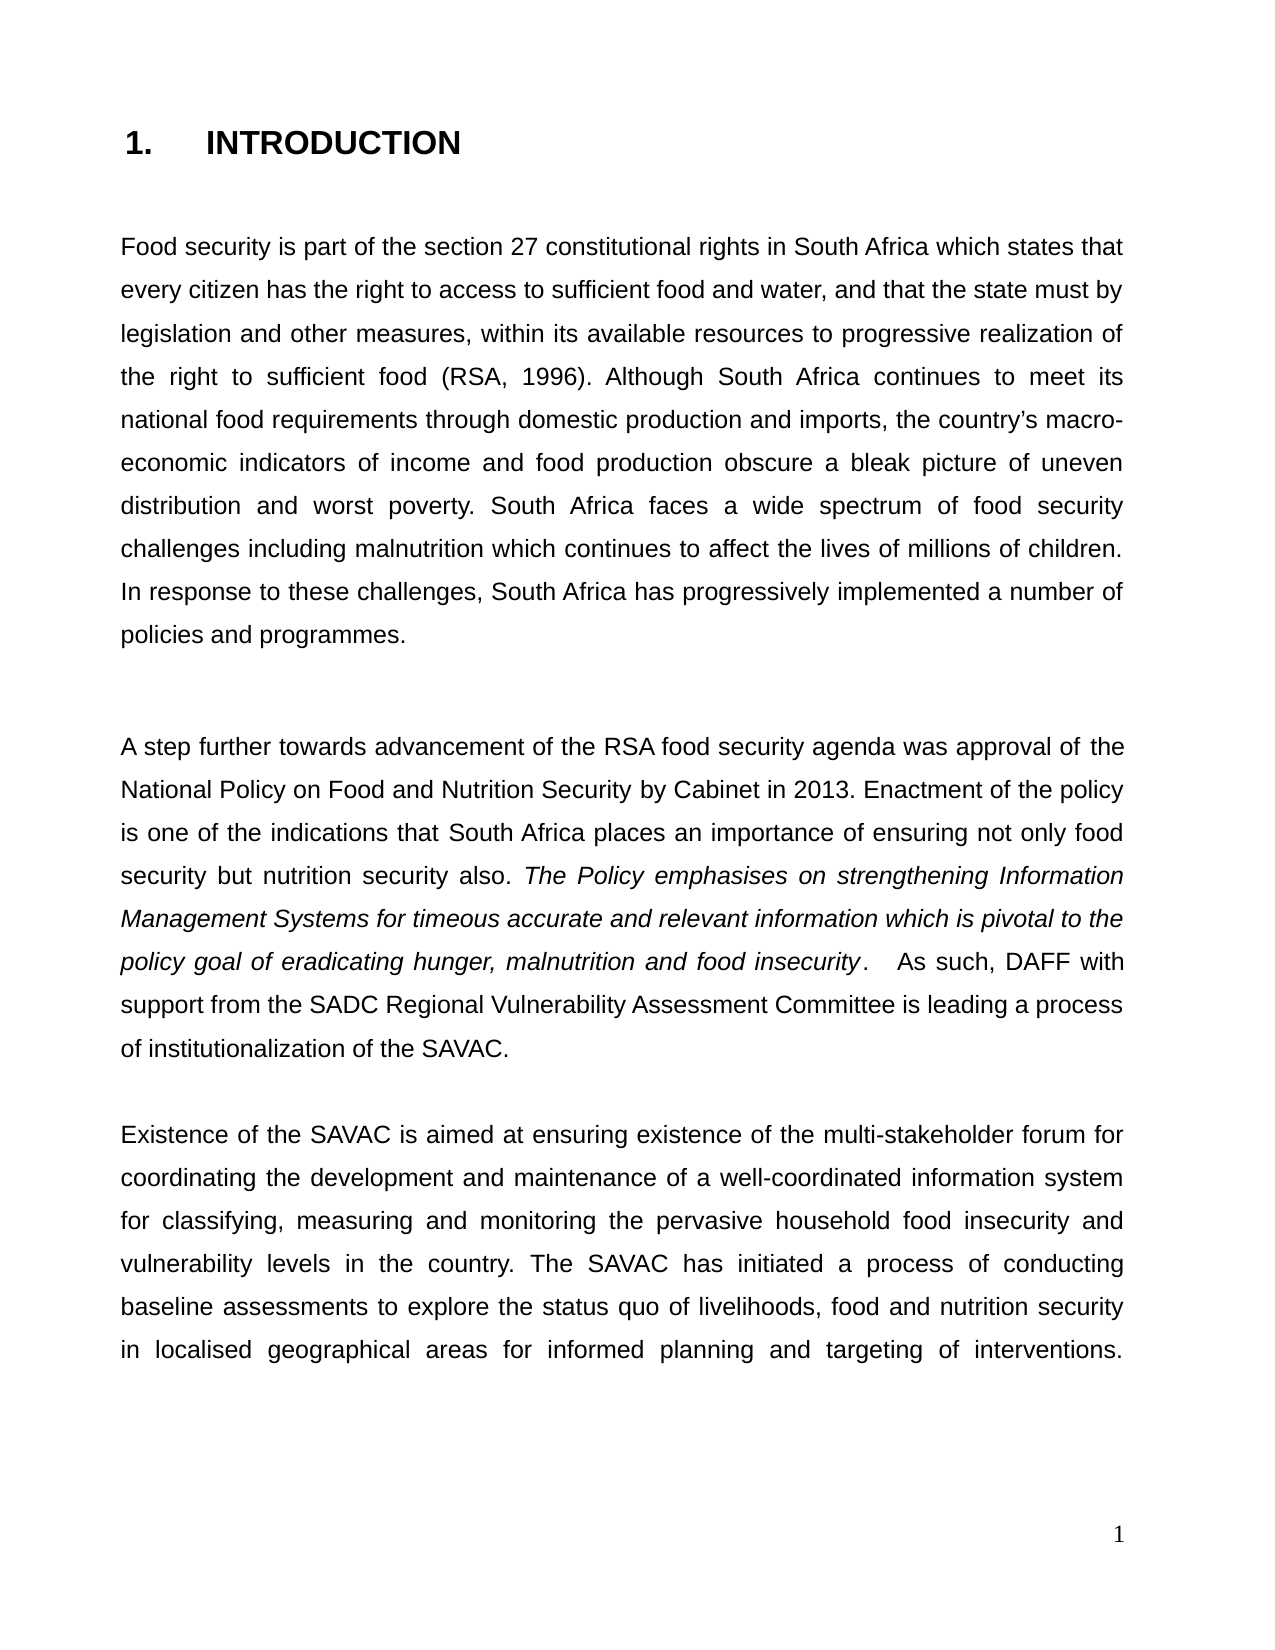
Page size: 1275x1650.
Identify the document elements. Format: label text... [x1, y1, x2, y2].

text Existence of the SAVAC is aimed at ensuring existence of the multi-stakeholder forum for coordinating the development and maintenance of a well-coordinated information system for classifying, measuring and monitoring the pervasive household food insecurity and vulnerability levels in the country. The SAVAC has initiated a process of conducting baseline assessments to explore the status quo of livelihoods, food and nutrition security in localised geographical areas for informed planning and targeting of interventions. [120, 1120, 1125, 1364]
text Food security is part of the section 27 constitutional rights in South Africa which states that every citizen has the right to access to sufficient food and water, and that the state must by legislation and other measures, within its available resources to progressive realization of the right to sufficient food (RSA, 1996). Although South Africa continues to meet its national food requirements through domestic production and imports, the country’s macro-economic indicators of income and food production obscure a bleak picture of uneven distribution and worst poverty. South Africa faces a wide spectrum of food security challenges including malnutrition which continues to affect the lives of millions of children. In response to these challenges, South Africa has progressively implemented a number of policies and programmes. [120, 232, 1125, 649]
subtitle 1. INTRODUCTION [125, 123, 1125, 162]
text A step further towards advancement of the RSA food security agenda was approval of the National Policy on Food and Nutrition Security by Cabinet in 2013. Enactment of the policy is one of the indications that South Africa places an importance of ensuring not only food security but nutrition security also. The Policy emphasises on strengthening Information Management Systems for timeous accurate and relevant information which is pivotal to the policy goal of eradicating hunger, malnutrition and food insecurity. As such, DAFF with support from the SADC Regional Vulnerability Assessment Committee is leading a process of institutionalization of the SAVAC. [120, 732, 1125, 1062]
